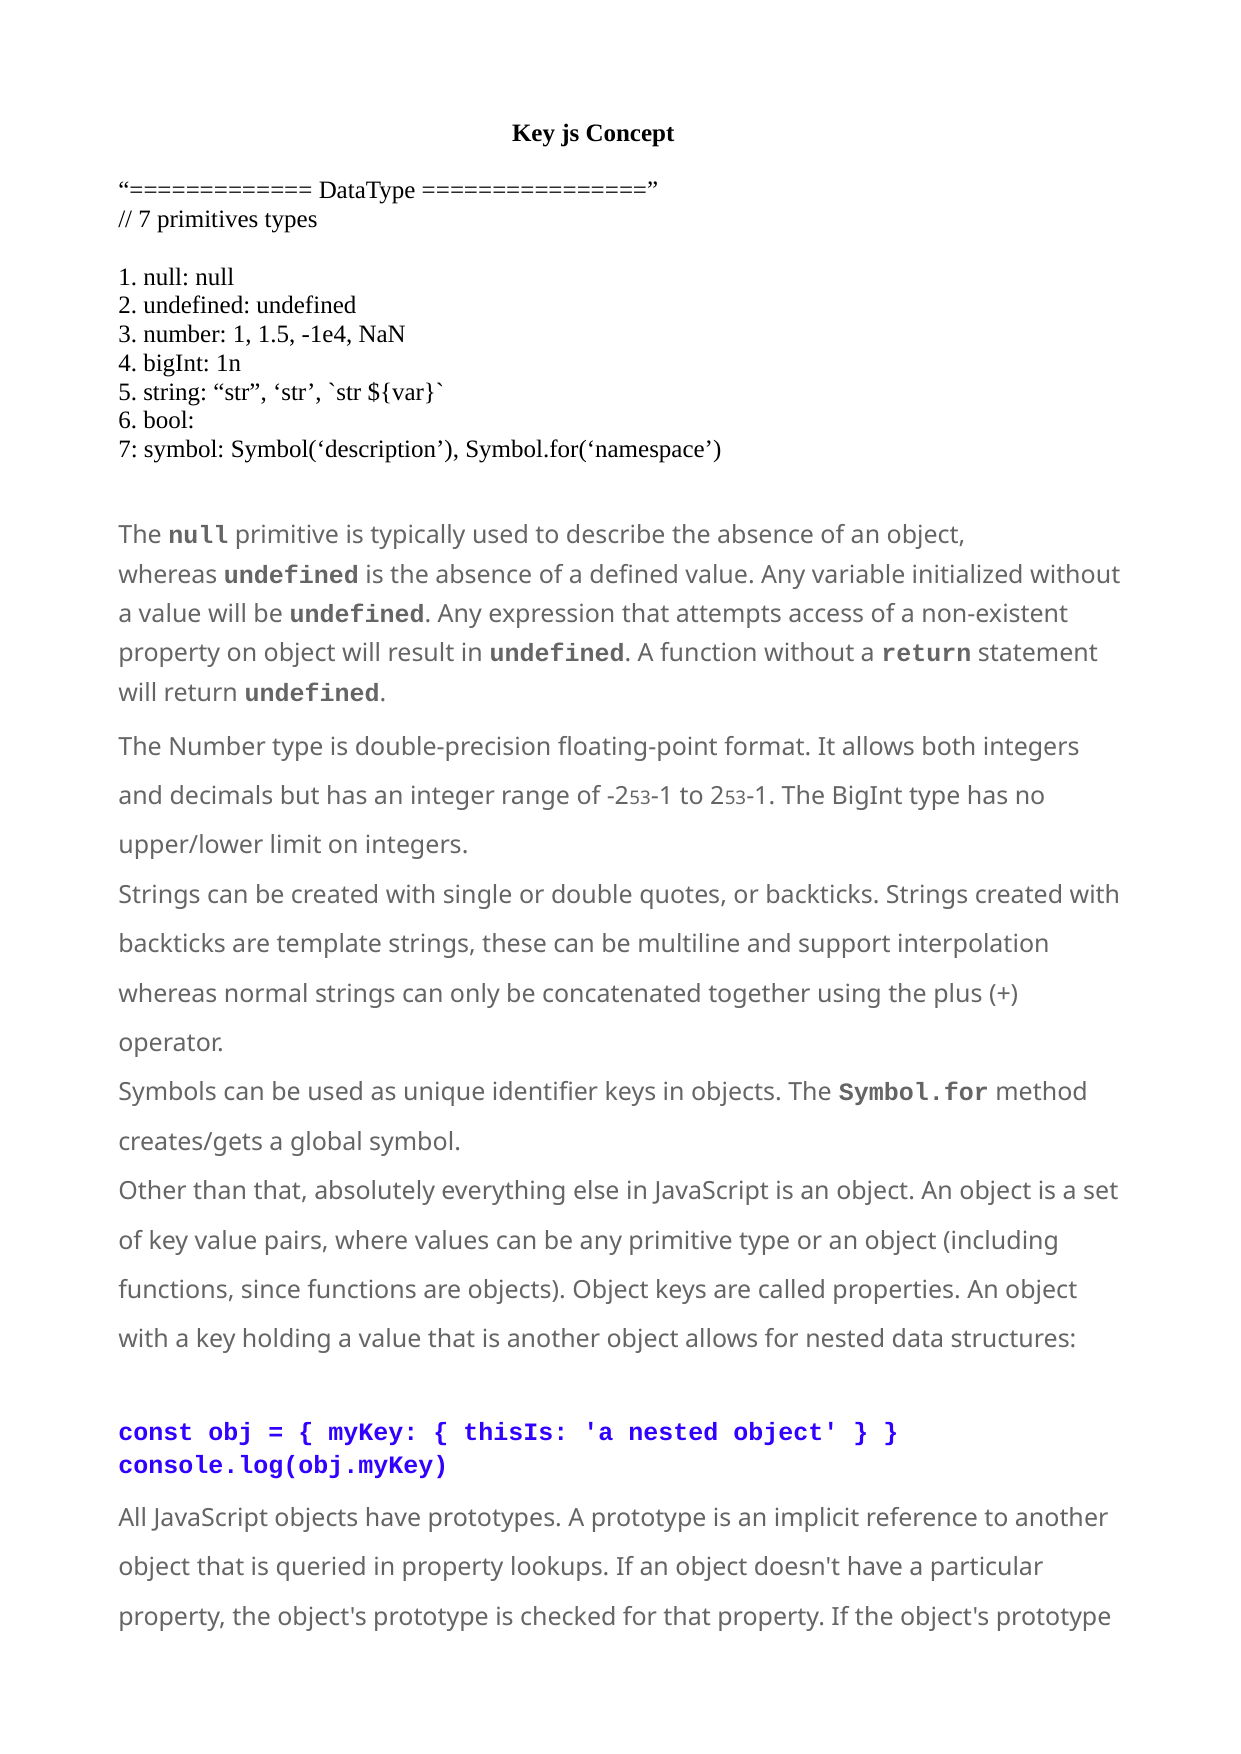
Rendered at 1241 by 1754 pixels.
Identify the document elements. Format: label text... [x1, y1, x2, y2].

text 2. undefined: undefined [118, 291, 1122, 319]
text Symbols can be used as unique identifier keys in objects. The Symbol.for method creates/gets a global symbol. [118, 1074, 1122, 1158]
text “============= DataType ================” [118, 176, 1122, 204]
text Other than that, absolutely everything else in JavaScript is an object. An object is a set of key value pairs, where values can be any primitive type or an object (including functions, since functions are objects). Object keys are called properties. An object with a key holding a value that is another object allows for nested data structures: [118, 1173, 1122, 1355]
text 4. bigInt: 1n [118, 348, 1122, 377]
text The null primitive is typically used to describe the absence of an object, whereas undefined is the absence of a defined value. Any variable initialized without a value will be undefined. Any expression that attempts access of a non-existent property on object will result in undefined. A function without a return statement will return undefined. [118, 517, 1122, 709]
text 5. string: “str”, ‘str’, `str ${var}` [118, 377, 1122, 406]
text All JavaScript objects have prototypes. A prototype is an implicit reference to another object that is queried in property lookups. If an object doesn't have a particular property, the object's prototype is checked for that property. If the object's prototype [118, 1499, 1122, 1632]
text The Number type is double-precision floating-point format. It allows both integers and decimals but has an integer range of -253-1 to 253-1. The BigInt type has no upper/lower limit on integers. [118, 728, 1122, 861]
text Key js Concept [118, 118, 1122, 147]
text 6. bool: [118, 406, 1122, 434]
text const obj = { myKey: { thisIs: 'a nested object' } } console.log(obj.myKey) [118, 1420, 1122, 1481]
text Strings can be created with single or double quotes, or backticks. Strings created with backticks are template strings, these can be multiline and support interpolation whereas normal strings can only be concatenated together using the plus (+) operator. [118, 876, 1122, 1059]
text // 7 primitives types [118, 204, 1122, 233]
text 1. null: null [118, 262, 1122, 291]
text 7: symbol: Symbol(‘description’), Symbol.for(‘namespace’) [118, 434, 1122, 463]
text 3. number: 1, 1.5, -1e4, NaN [118, 319, 1122, 348]
